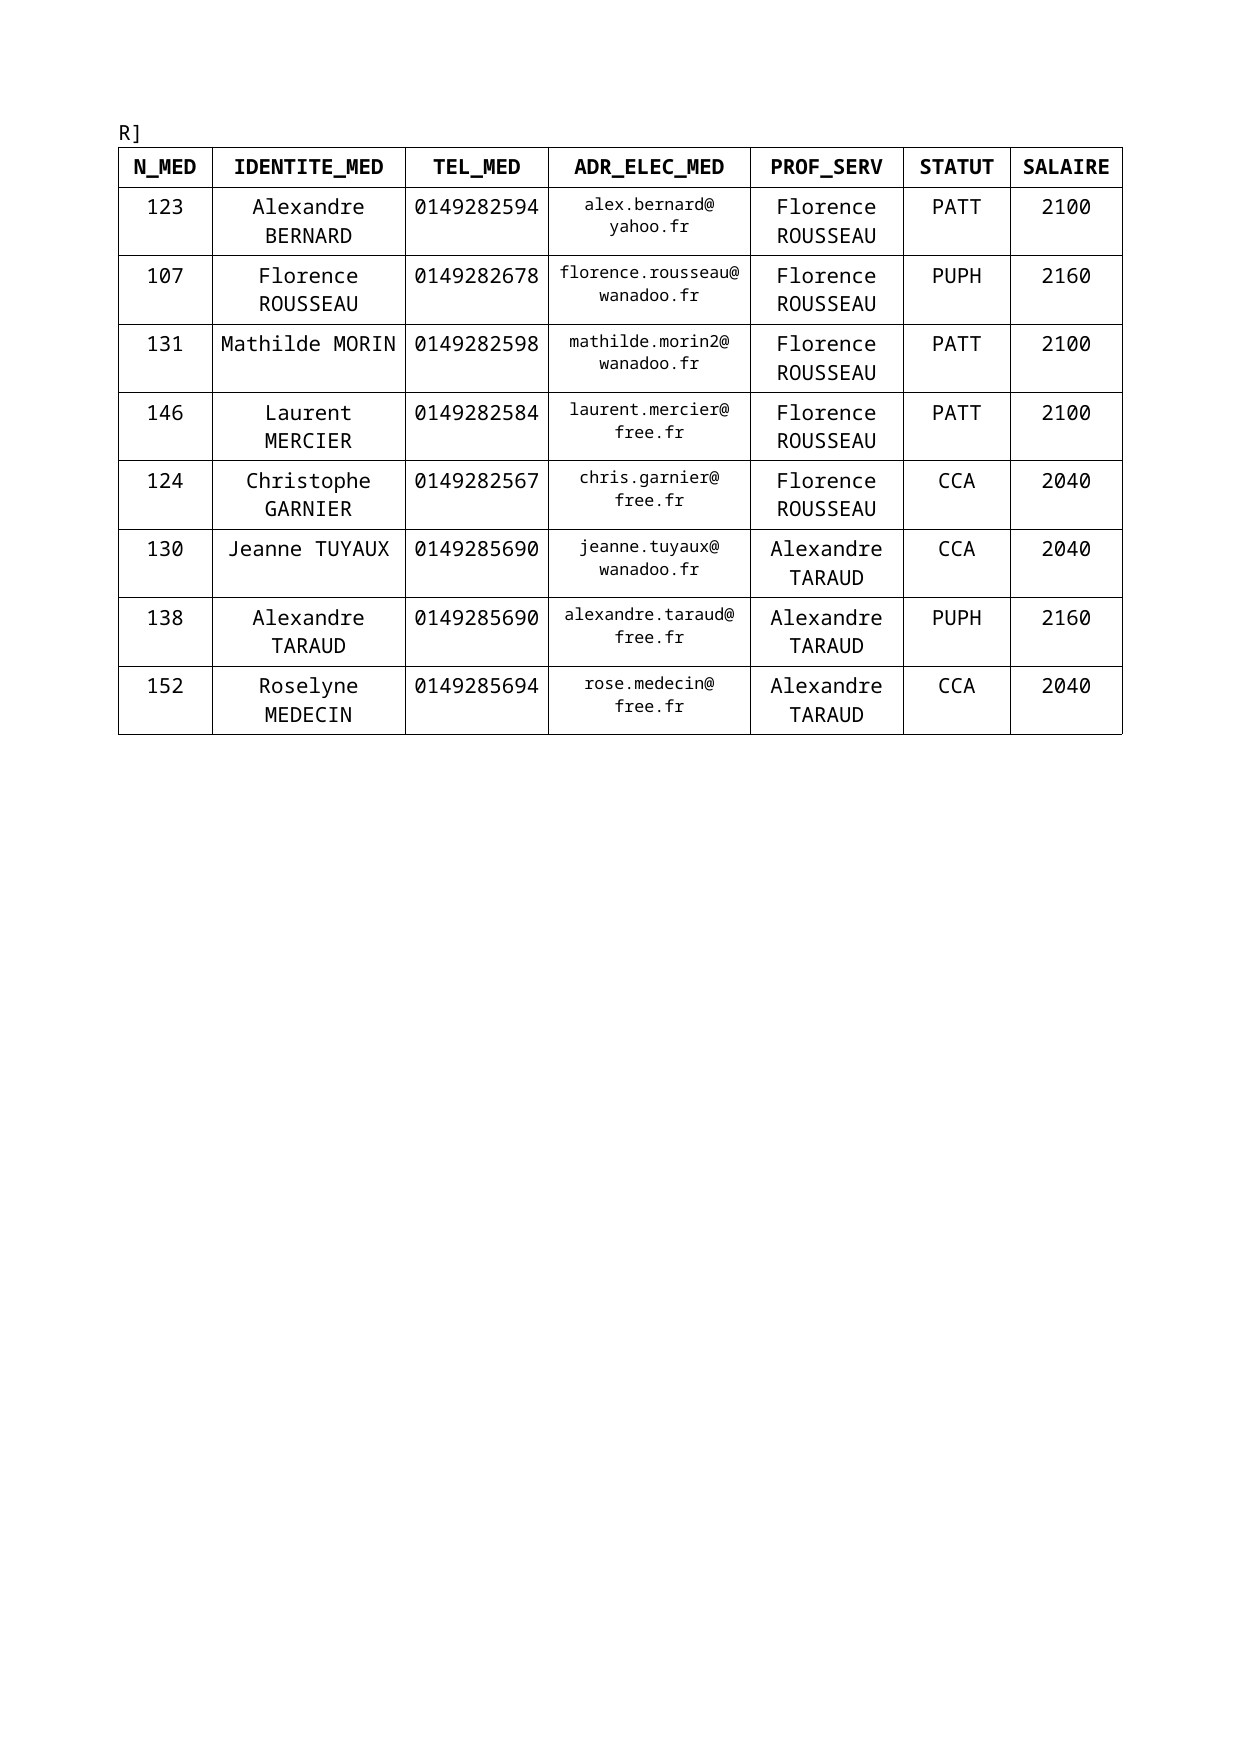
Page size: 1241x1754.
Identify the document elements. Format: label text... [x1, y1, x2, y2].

table_cell 2040 [1011, 530, 1122, 597]
table_cell 0149285694 [406, 667, 548, 734]
table_cell PATT [904, 393, 1010, 460]
table_cell laurent.mercier@ free.fr [549, 393, 750, 460]
table_cell 0149285690 [406, 598, 548, 666]
table_cell 0149285690 [406, 530, 548, 597]
table_cell 152 [119, 667, 212, 734]
table_cell 0149282567 [406, 461, 548, 529]
table_cell PUPH [904, 598, 1010, 666]
table_cell alex.bernard@ yahoo.fr [549, 188, 750, 255]
table_header STATUT [904, 148, 1010, 187]
table_header SALAIRE [1011, 148, 1122, 187]
table_cell 2100 [1011, 325, 1122, 392]
table_cell 107 [119, 256, 212, 323]
table_cell Alexandre BERNARD [213, 188, 405, 255]
table_cell Florence ROUSSEAU [751, 461, 903, 529]
table_cell Mathilde MORIN [213, 325, 405, 392]
table_cell CCA [904, 530, 1010, 597]
table_cell Roselyne MEDECIN [213, 667, 405, 734]
table_cell 0149282584 [406, 393, 548, 460]
table_cell Alexandre TARAUD [751, 667, 903, 734]
table_cell 124 [119, 461, 212, 529]
table_header N_MED [119, 148, 212, 187]
table_cell PATT [904, 188, 1010, 255]
table_cell 123 [119, 188, 212, 255]
table_cell jeanne.tuyaux@ wanadoo.fr [549, 530, 750, 597]
table_cell Alexandre TARAUD [751, 598, 903, 666]
text R] [118, 118, 1122, 147]
table_cell PUPH [904, 256, 1010, 323]
table_cell 0149282598 [406, 325, 548, 392]
table_cell Laurent MERCIER [213, 393, 405, 460]
table_cell 138 [119, 598, 212, 666]
table_cell Florence ROUSSEAU [751, 188, 903, 255]
table_cell mathilde.morin2@ wanadoo.fr [549, 325, 750, 392]
table_cell 2040 [1011, 667, 1122, 734]
table_cell chris.garnier@ free.fr [549, 461, 750, 529]
table_cell florence.rousseau@ wanadoo.fr [549, 256, 750, 323]
table_cell 146 [119, 393, 212, 460]
table_cell Christophe GARNIER [213, 461, 405, 529]
table_cell Florence ROUSSEAU [213, 256, 405, 323]
table_cell Alexandre TARAUD [213, 598, 405, 666]
table_cell 130 [119, 530, 212, 597]
table_cell 2160 [1011, 256, 1122, 323]
table_cell 131 [119, 325, 212, 392]
table_header ADR_ELEC_MED [549, 148, 750, 187]
table_header PROF_SERV [751, 148, 903, 187]
table_cell CCA [904, 667, 1010, 734]
table_cell 2100 [1011, 188, 1122, 255]
table_cell 2040 [1011, 461, 1122, 529]
table_cell 2160 [1011, 598, 1122, 666]
table_cell Florence ROUSSEAU [751, 256, 903, 323]
table_header TEL_MED [406, 148, 548, 187]
table_cell PATT [904, 325, 1010, 392]
table_cell 0149282594 [406, 188, 548, 255]
table_cell CCA [904, 461, 1010, 529]
table_cell Florence ROUSSEAU [751, 393, 903, 460]
table_cell Florence ROUSSEAU [751, 325, 903, 392]
table_cell Jeanne TUYAUX [213, 530, 405, 597]
table_cell 0149282678 [406, 256, 548, 323]
table_cell alexandre.taraud@ free.fr [549, 598, 750, 666]
table_cell Alexandre TARAUD [751, 530, 903, 597]
table_cell rose.medecin@ free.fr [549, 667, 750, 734]
table_header IDENTITE_MED [213, 148, 405, 187]
table_cell 2100 [1011, 393, 1122, 460]
